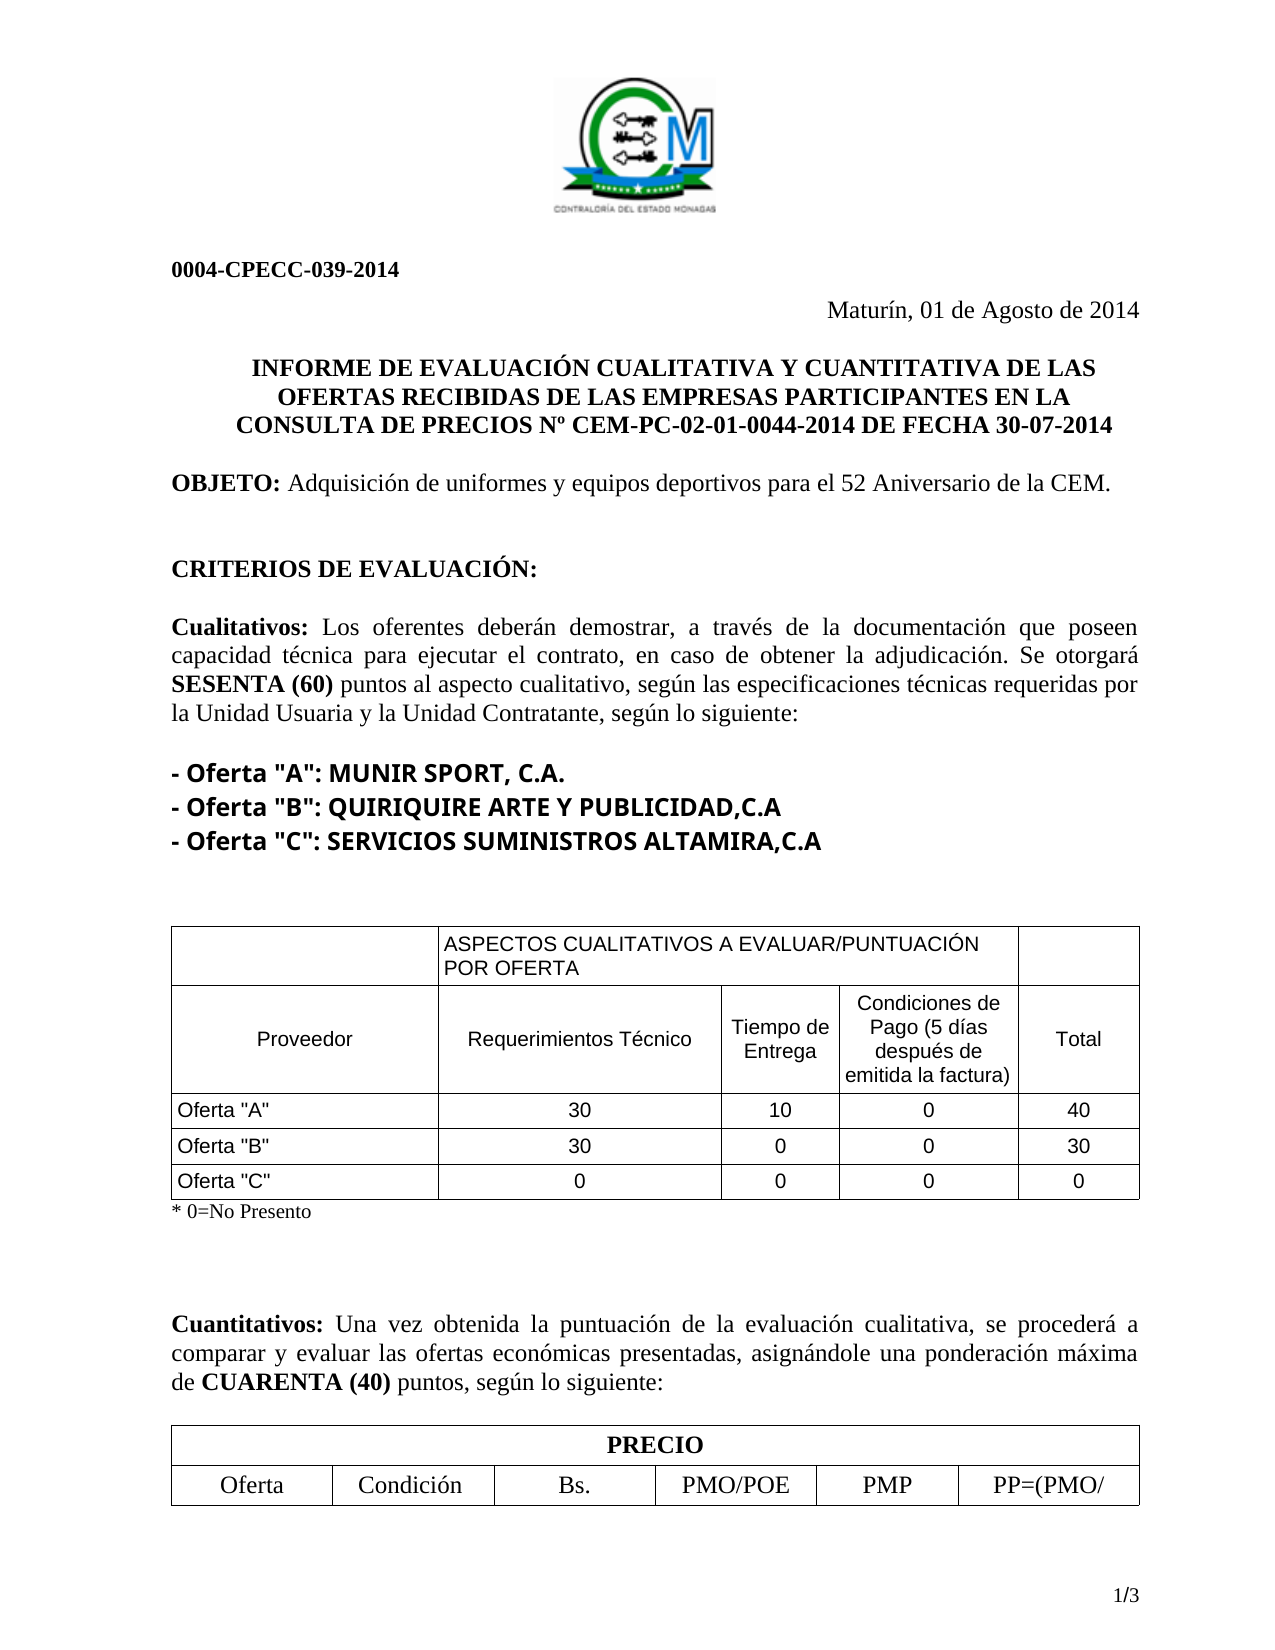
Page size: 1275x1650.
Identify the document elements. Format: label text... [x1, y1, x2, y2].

table_cell 30 [439, 1094, 721, 1128]
table_header [172, 927, 438, 985]
table_cell Requerimientos Técnico [439, 986, 721, 1092]
table_cell 30 [439, 1129, 721, 1163]
text Cuantitativos: Una vez obtenida la puntuación de la evaluación cualitativa, se procederá a comparar y evaluar las ofertas económicas presentadas, asignándole una ponderación máxima de CUARENTA (40) puntos, según lo siguiente: [171, 1309, 1139, 1396]
table_cell Total [1019, 986, 1139, 1092]
table_cell Condición [333, 1466, 494, 1505]
table_cell 0 [840, 1129, 1018, 1163]
text INFORME DE EVALUACIÓN CUALITATIVA Y CUANTITATIVA DE LAS OFERTAS RECIBIDAS DE LAS EMPRESAS PARTICIPANTES EN LA CONSULTA DE PRECIOS Nº CEM-PC-02-01-0044-2014 DE FECHA 30-07-2014 [209, 353, 1139, 439]
text CRITERIOS DE EVALUACIÓN: [171, 554, 1139, 583]
table_header PRECIO [172, 1426, 1139, 1465]
table_cell PP=(PMO/ [959, 1466, 1139, 1505]
table_cell 0 [439, 1165, 721, 1199]
text * 0=No Presento [171, 1200, 1139, 1223]
table_header [1019, 927, 1139, 985]
table_cell 0 [840, 1165, 1018, 1199]
table_cell 0 [722, 1129, 839, 1163]
table_header ASPECTOS CUALITATIVOS A EVALUAR/PUNTUACIÓN POR OFERTA [439, 927, 1018, 985]
table_cell 10 [722, 1094, 839, 1128]
table_cell 30 [1019, 1129, 1139, 1163]
picture [551, 75, 719, 216]
table_cell Bs. [495, 1466, 655, 1505]
table_cell Oferta "B" [172, 1129, 438, 1163]
text OBJETO: Adquisición de uniformes y equipos deportivos para el 52 Aniversario de la CEM. [171, 468, 1139, 497]
table_cell 0 [1019, 1165, 1139, 1199]
table_cell Tiempo de Entrega [722, 986, 839, 1092]
text - Oferta "A": MUNIR SPORT, C.A. - Oferta "B": QUIRIQUIRE ARTE Y PUBLICIDAD,C.A - Oferta "C": SERVICIOS SUMINISTROS ALTAMIRA,C.A [171, 755, 1139, 892]
table_cell Oferta "C" [172, 1165, 438, 1199]
table_cell 40 [1019, 1094, 1139, 1128]
table_cell PMO/POE [656, 1466, 816, 1505]
table_cell PMP [817, 1466, 958, 1505]
table_cell Condiciones de Pago (5 días después de emitida la factura) [840, 986, 1018, 1092]
table_cell Proveedor [172, 986, 438, 1092]
table_cell 0 [840, 1094, 1018, 1128]
text 0004-CPECC-039-2014 [171, 257, 1139, 283]
table_cell Oferta "A" [172, 1094, 438, 1128]
table_cell 0 [722, 1165, 839, 1199]
table_cell Oferta [172, 1466, 332, 1505]
text Maturín, 01 de Agosto de 2014 [171, 295, 1139, 324]
text Cualitativos: Los oferentes deberán demostrar, a través de la documentación que poseen capacidad técnica para ejecutar el contrato, en caso de obtener la adjudicación. Se otorgará SESENTA (60) puntos al aspecto cualitativo, según las especificaciones técnicas requeridas por la Unidad Usuaria y la Unidad Contratante, según lo siguiente: [171, 612, 1139, 727]
